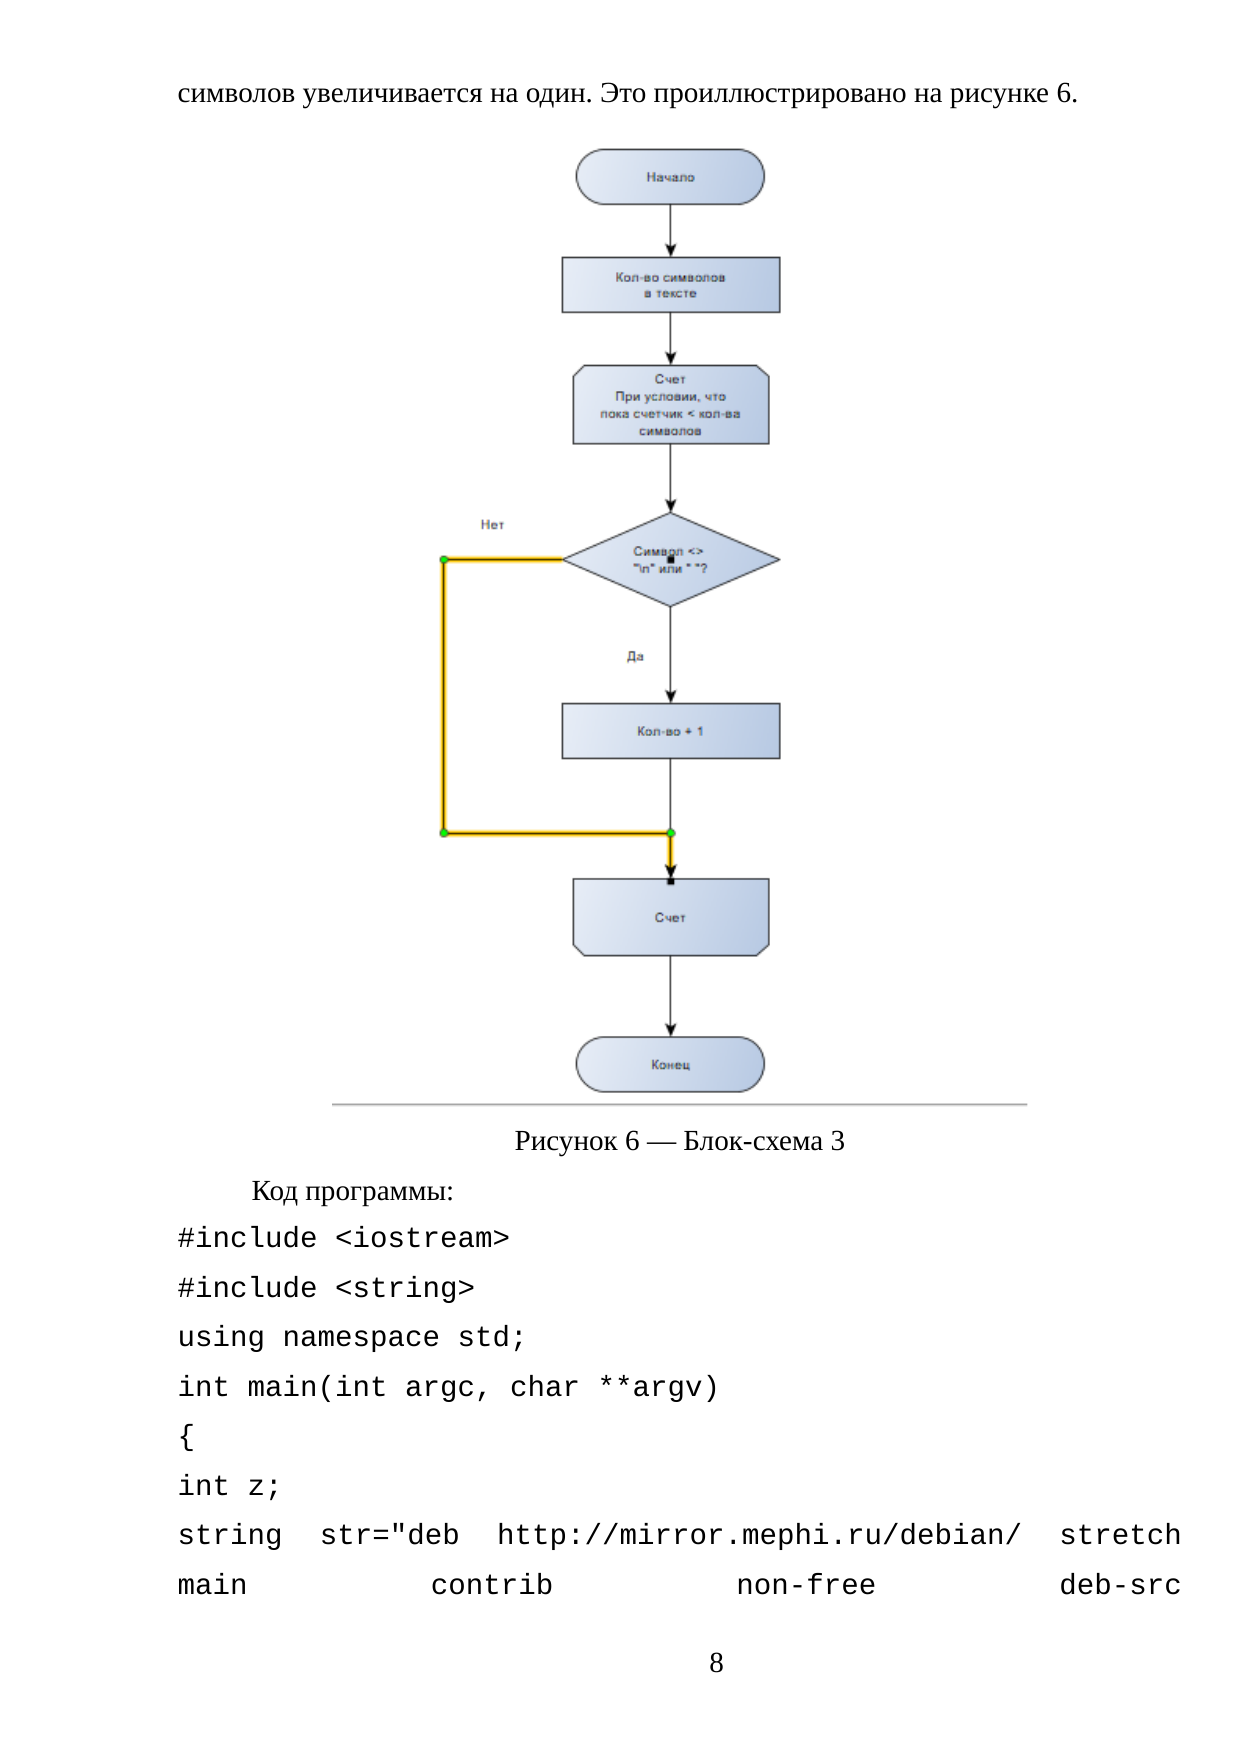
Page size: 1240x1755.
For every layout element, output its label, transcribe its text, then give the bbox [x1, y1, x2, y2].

text int z; [177, 1471, 1182, 1504]
picture [332, 139, 1028, 1107]
text { [177, 1422, 1182, 1454]
text using namespace std; [177, 1323, 1182, 1356]
text string str="deb http://mirror.mephi.ru/debian/ stretch main contrib non-free deb-src [177, 1521, 1182, 1603]
text Код программы: [177, 1173, 1182, 1207]
text #include <string> [177, 1273, 1182, 1306]
text Рисунок 6 — Блок-схема 3 [177, 139, 1182, 1157]
text int main(int argc, char **argv) [177, 1372, 1182, 1405]
text #include <iostream> [177, 1224, 1182, 1257]
list символов увеличивается на один. Это проиллюстрировано на рисунке 6. [177, 75, 1182, 108]
